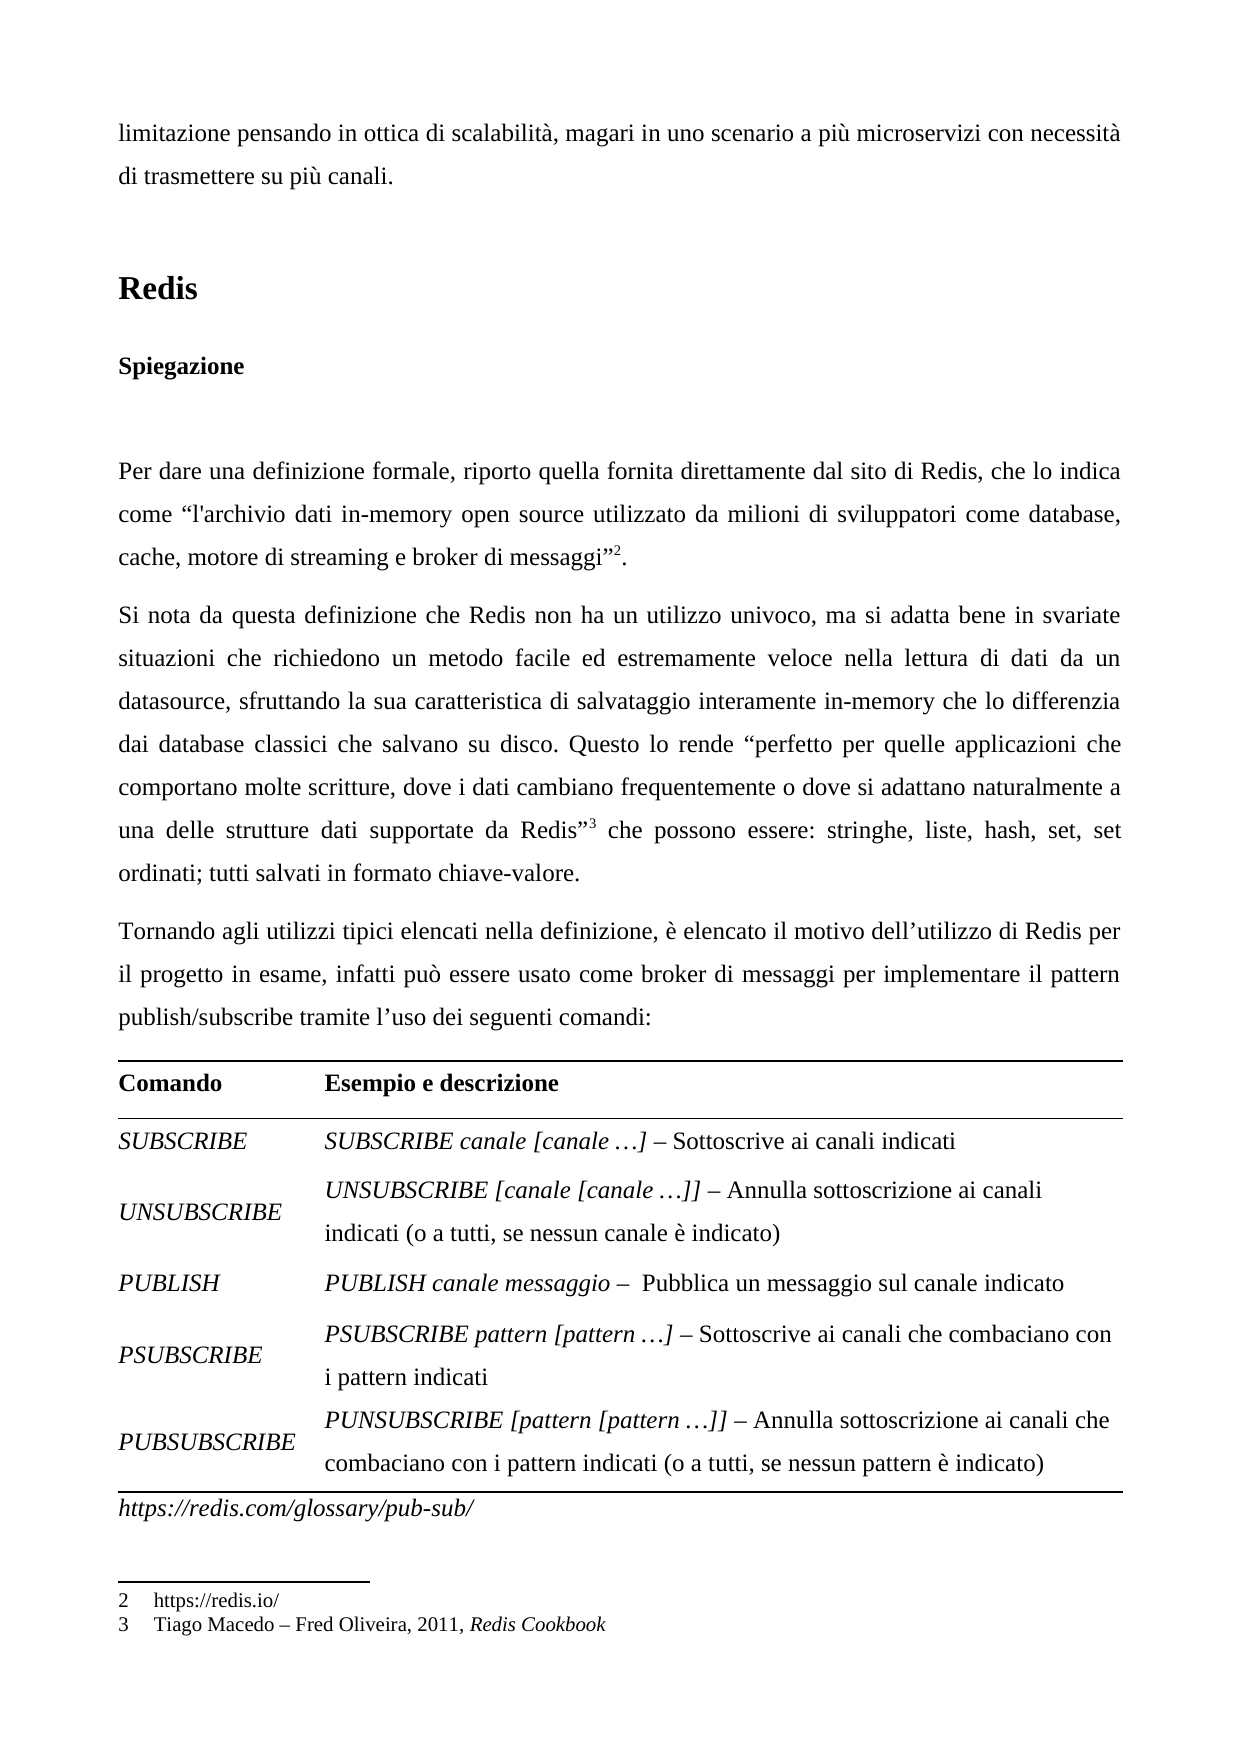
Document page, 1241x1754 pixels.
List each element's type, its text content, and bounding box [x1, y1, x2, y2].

text https://redis.io/ [118, 1588, 1122, 1612]
table_header Comando [118, 1062, 324, 1118]
table_cell PSUBSCRIBE pattern [pattern …] – Sottoscrive ai canali che combaciano con i pattern indicati [324, 1319, 1123, 1405]
table_cell PUBLISH canale messaggio – Pubblica un messaggio sul canale indicato [324, 1261, 1123, 1319]
table_cell SUBSCRIBE [118, 1119, 324, 1175]
table_cell PUBSUBSCRIBE [118, 1405, 324, 1491]
table_cell PUBLISH [118, 1261, 324, 1319]
text Si nota da questa definizione che Redis non ha un utilizzo univoco, ma si adatta bene in svariate situazioni che richiedono un metodo facile ed estremamente veloce nella lettura di dati da un datasource, sfruttando la sua caratteristica di salvataggio interamente in-memory che lo differenzia dai database classici che salvano su disco. Questo lo rende “perfetto per quelle applicazioni che comportano molte scritture, dove i dati cambiano frequentemente o dove si adattano naturalmente a una delle strutture dati supportate da Redis” che possono essere: stringhe, liste, hash, set, set ordinati; tutti salvati in formato chiave-valore. [118, 600, 1122, 887]
subtitle Redis [118, 268, 1122, 307]
text Tiago Macedo – Fred Oliveira, 2011, Redis Cookbook [118, 1612, 1122, 1636]
table_cell PSUBSCRIBE [118, 1319, 324, 1405]
text https://redis.com/glossary/pub-sub/ [118, 1493, 1122, 1521]
table_cell UNSUBSCRIBE [canale [canale …]] – Annulla sottoscrizione ai canali indicati (o a tutti, se nessun canale è indicato) [324, 1175, 1123, 1261]
text Per dare una definizione formale, riporto quella fornita direttamente dal sito di Redis, che lo indica come “l'archivio dati in-memory open source utilizzato da milioni di sviluppatori come database, cache, motore di streaming e broker di messaggi”. [118, 456, 1122, 571]
text Tornando agli utilizzi tipici elencati nella definizione, è elencato il motivo dell’utilizzo di Redis per il progetto in esame, infatti può essere usato come broker di messaggi per implementare il pattern publish/subscribe tramite l’uso dei seguenti comandi: [118, 916, 1122, 1031]
subtitle Spiegazione [118, 351, 1122, 379]
table_header Esempio e descrizione [324, 1062, 1123, 1118]
table_cell UNSUBSCRIBE [118, 1175, 324, 1261]
table_cell SUBSCRIBE canale [canale …] – Sottoscrive ai canali indicati [324, 1119, 1123, 1175]
table_cell PUNSUBSCRIBE [pattern [pattern …]] – Annulla sottoscrizione ai canali che combaciano con i pattern indicati (o a tutti, se nessun pattern è indicato) [324, 1405, 1123, 1491]
text limitazione pensando in ottica di scalabilità, magari in uno scenario a più microservizi con necessità di trasmettere su più canali. [118, 118, 1122, 190]
